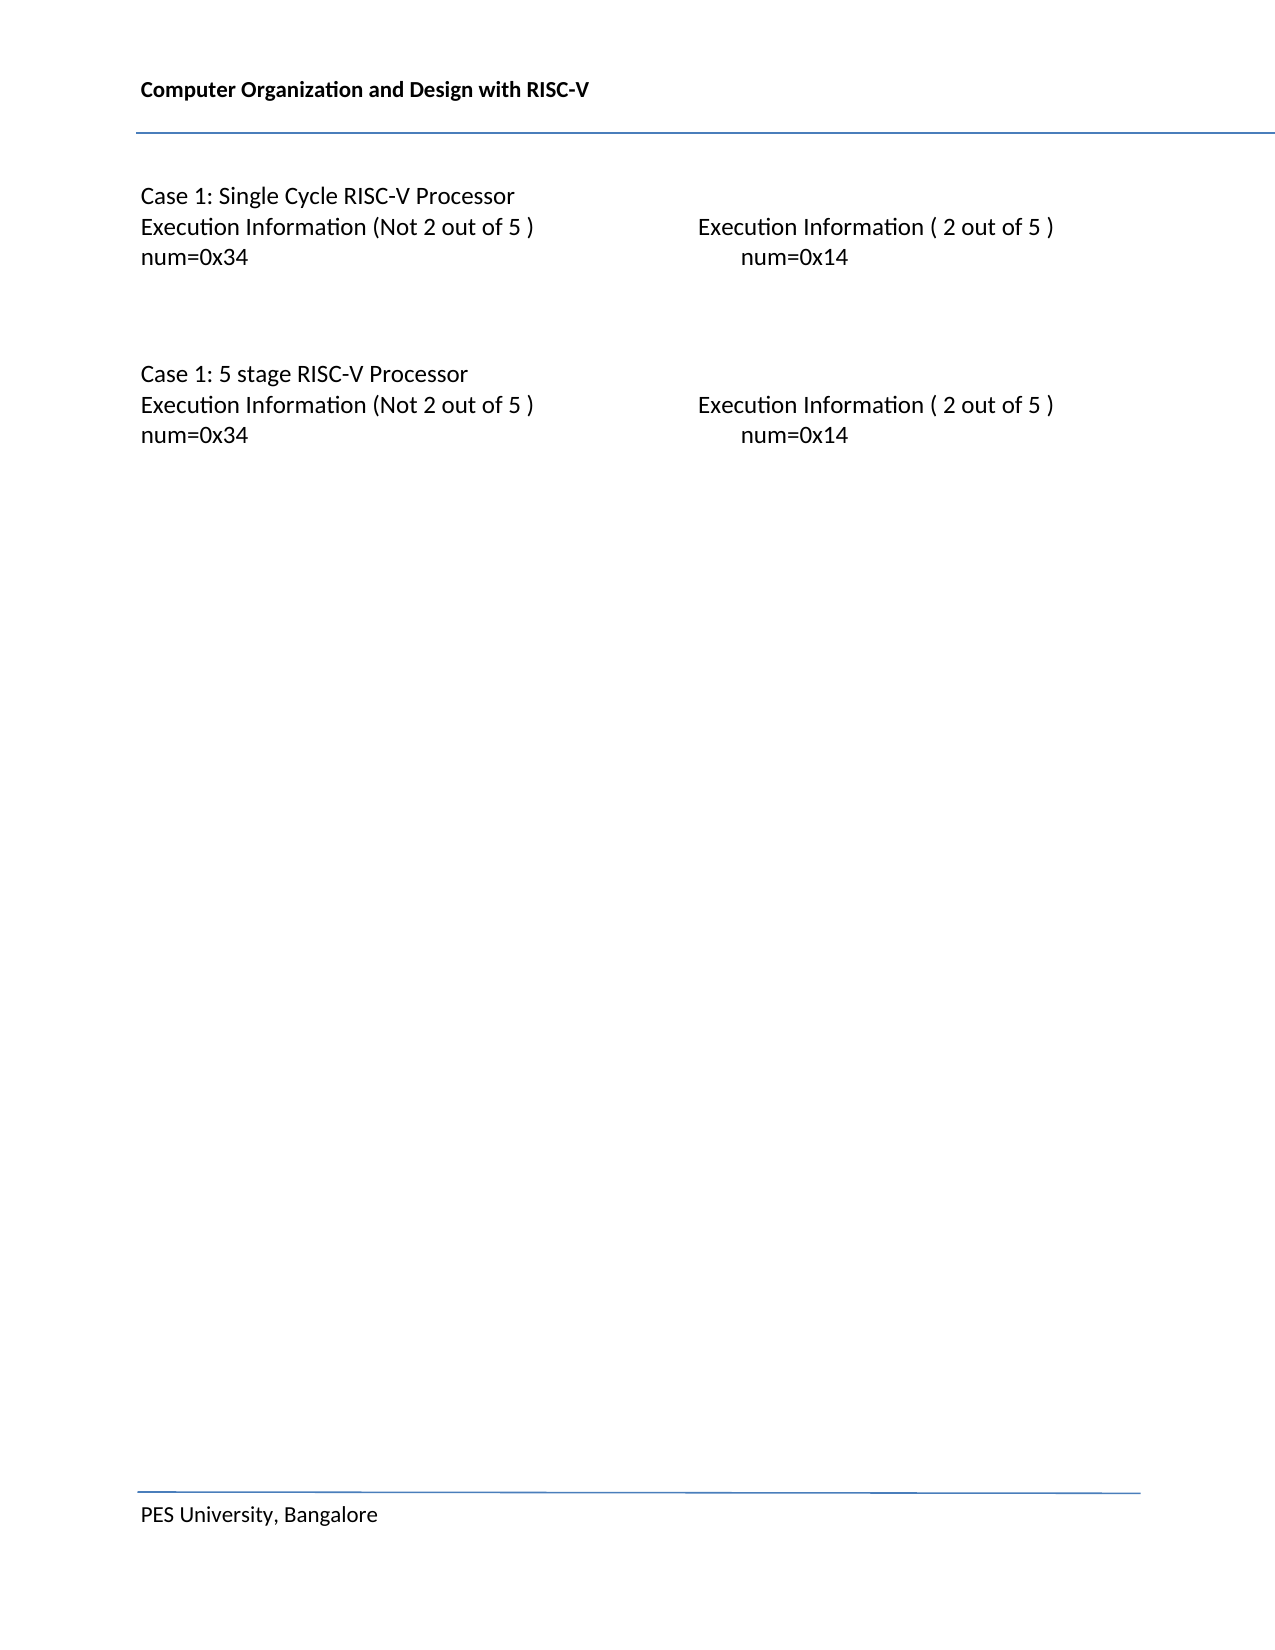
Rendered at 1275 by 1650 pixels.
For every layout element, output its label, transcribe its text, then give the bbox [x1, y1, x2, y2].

text Execution Information (Not 2 out of 5 ) Execution Information ( 2 out of 5 ) [141, 389, 1152, 420]
text Execution Information (Not 2 out of 5 ) Execution Information ( 2 out of 5 ) [141, 211, 1152, 242]
text num=0x34 num=0x14 [141, 242, 1152, 272]
text num=0x34 num=0x14 [141, 420, 1152, 450]
text Case 1: Single Cycle RISC-V Processor [141, 181, 1152, 211]
text Case 1: 5 stage RISC-V Processor [141, 359, 1152, 389]
